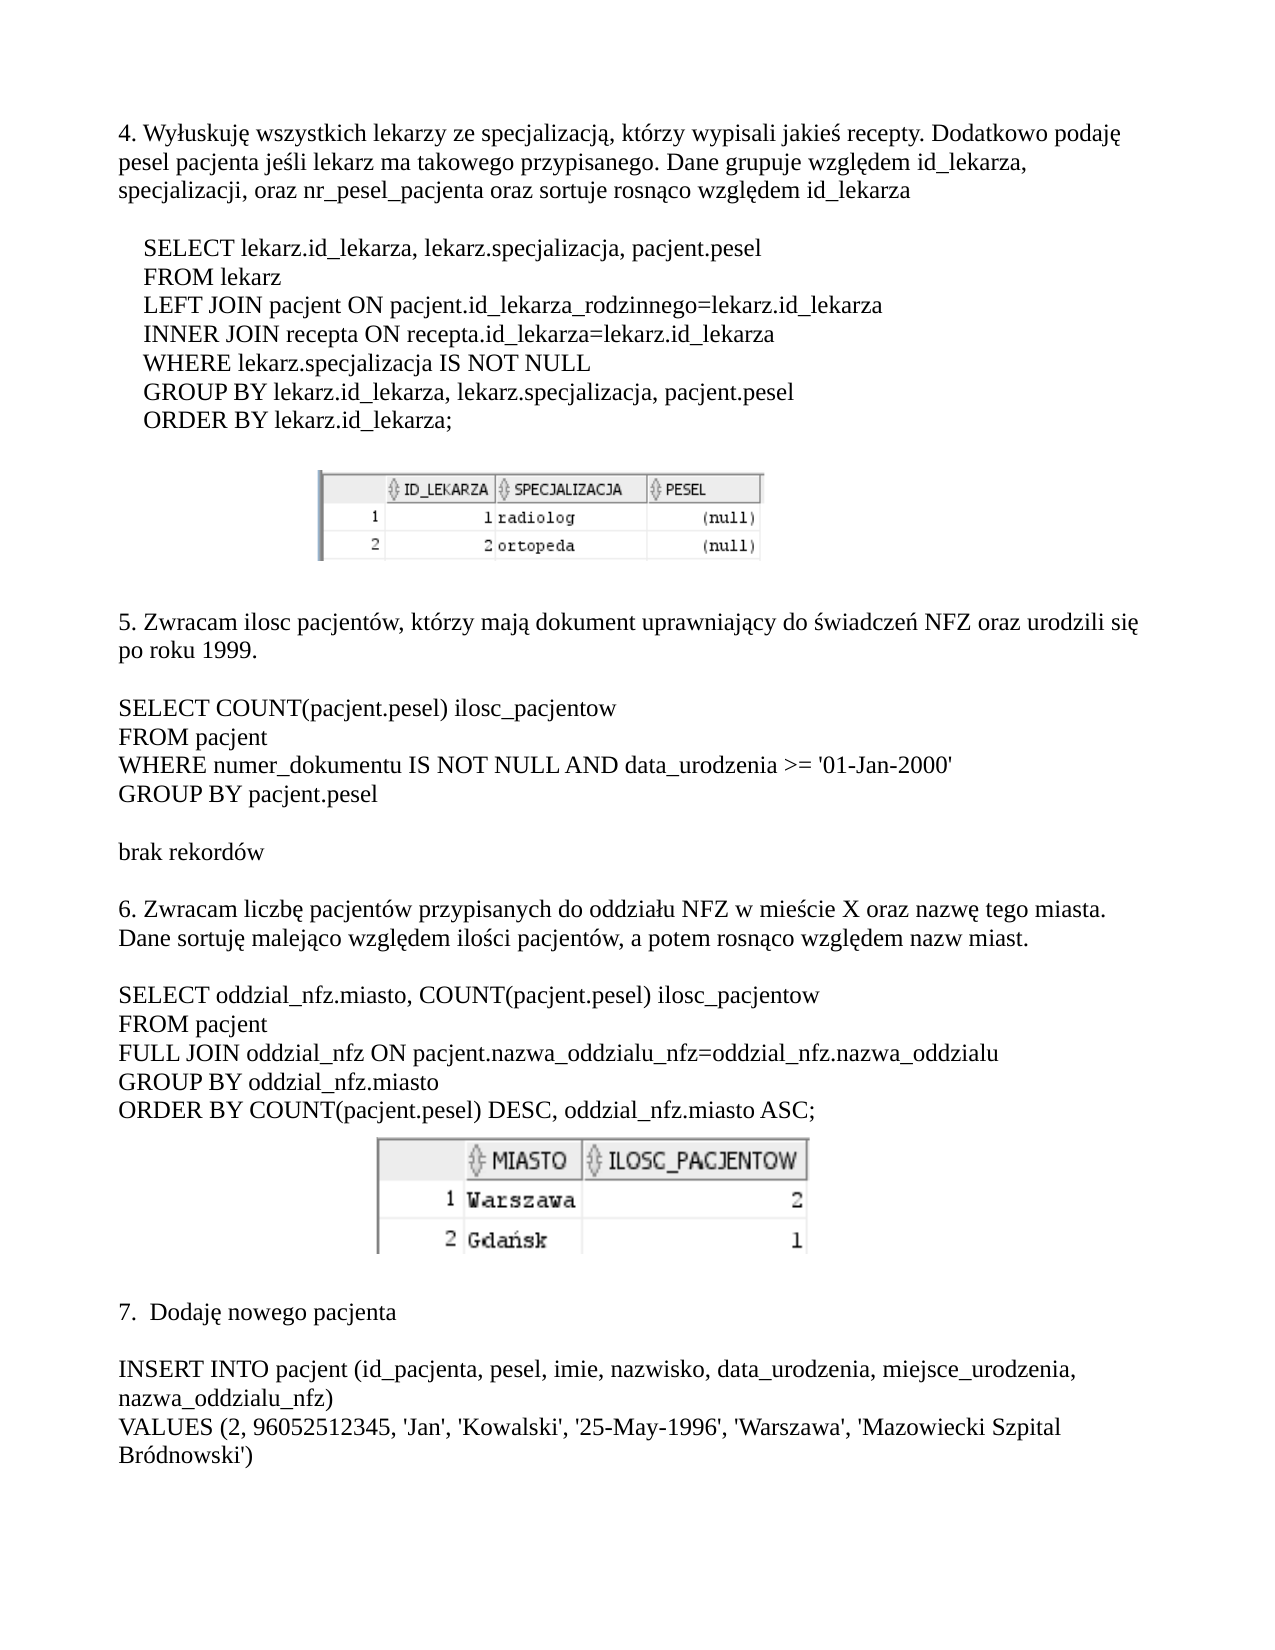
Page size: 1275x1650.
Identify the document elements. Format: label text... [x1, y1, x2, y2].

text LEFT JOIN pacjent ON pacjent.id_lekarza_rodzinnego=lekarz.id_lekarza [118, 291, 1157, 319]
text 7. Dodaję nowego pacjenta [118, 1297, 1157, 1326]
text SELECT lekarz.id_lekarza, lekarz.specjalizacja, pacjent.pesel [118, 233, 1157, 262]
picture [317, 470, 765, 561]
text SELECT oddzial_nfz.miasto, COUNT(pacjent.pesel) ilosc_pacjentow [118, 981, 1157, 1009]
text ORDER BY COUNT(pacjent.pesel) DESC, oddzial_nfz.miasto ASC; [118, 1096, 1157, 1124]
text GROUP BY pacjent.pesel [118, 779, 1157, 808]
text INSERT INTO pacjent (id_pacjenta, pesel, imie, nazwisko, data_urodzenia, miejsce_urodzenia, nazwa_oddzialu_nfz) [118, 1354, 1157, 1412]
text FROM pacjent [118, 722, 1157, 751]
text WHERE numer_dokumentu IS NOT NULL AND data_urodzenia >= '01-Jan-2000' [118, 751, 1157, 779]
text FULL JOIN oddzial_nfz ON pacjent.nazwa_oddzialu_nfz=oddzial_nfz.nazwa_oddzialu [118, 1038, 1157, 1067]
text SELECT COUNT(pacjent.pesel) ilosc_pacjentow [118, 693, 1157, 722]
text FROM pacjent [118, 1009, 1157, 1038]
text WHERE lekarz.specjalizacja IS NOT NULL [118, 348, 1157, 377]
text GROUP BY lekarz.id_lekarza, lekarz.specjalizacja, pacjent.pesel [118, 377, 1157, 406]
text brak rekordów [118, 837, 1157, 866]
text Dane sortuję malejąco względem ilości pacjentów, a potem rosnąco względem nazw miast. [118, 923, 1157, 952]
text 4. Wyłuskuję wszystkich lekarzy ze specjalizacją, którzy wypisali jakieś recepty. Dodatkowo podaję pesel pacjenta jeśli lekarz ma takowego przypisanego. Dane grupuje względem id_lekarza, specjalizacji, oraz nr_pesel_pacjenta oraz sortuje rosnąco względem id_lekarza [118, 118, 1157, 204]
text ORDER BY lekarz.id_lekarza; [118, 406, 1157, 434]
text FROM lekarz [118, 262, 1157, 291]
picture [376, 1137, 810, 1254]
text INNER JOIN recepta ON recepta.id_lekarza=lekarz.id_lekarza [118, 319, 1157, 348]
text 5. Zwracam ilosc pacjentów, którzy mają dokument uprawniający do świadczeń NFZ oraz urodzili się po roku 1999. [118, 607, 1157, 664]
text VALUES (2, 96052512345, 'Jan', 'Kowalski', '25-May-1996', 'Warszawa', 'Mazowiecki Szpital Bródnowski') [118, 1412, 1157, 1469]
text 6. Zwracam liczbę pacjentów przypisanych do oddziału NFZ w mieście X oraz nazwę tego miasta. [118, 894, 1157, 923]
text GROUP BY oddzial_nfz.miasto [118, 1067, 1157, 1096]
